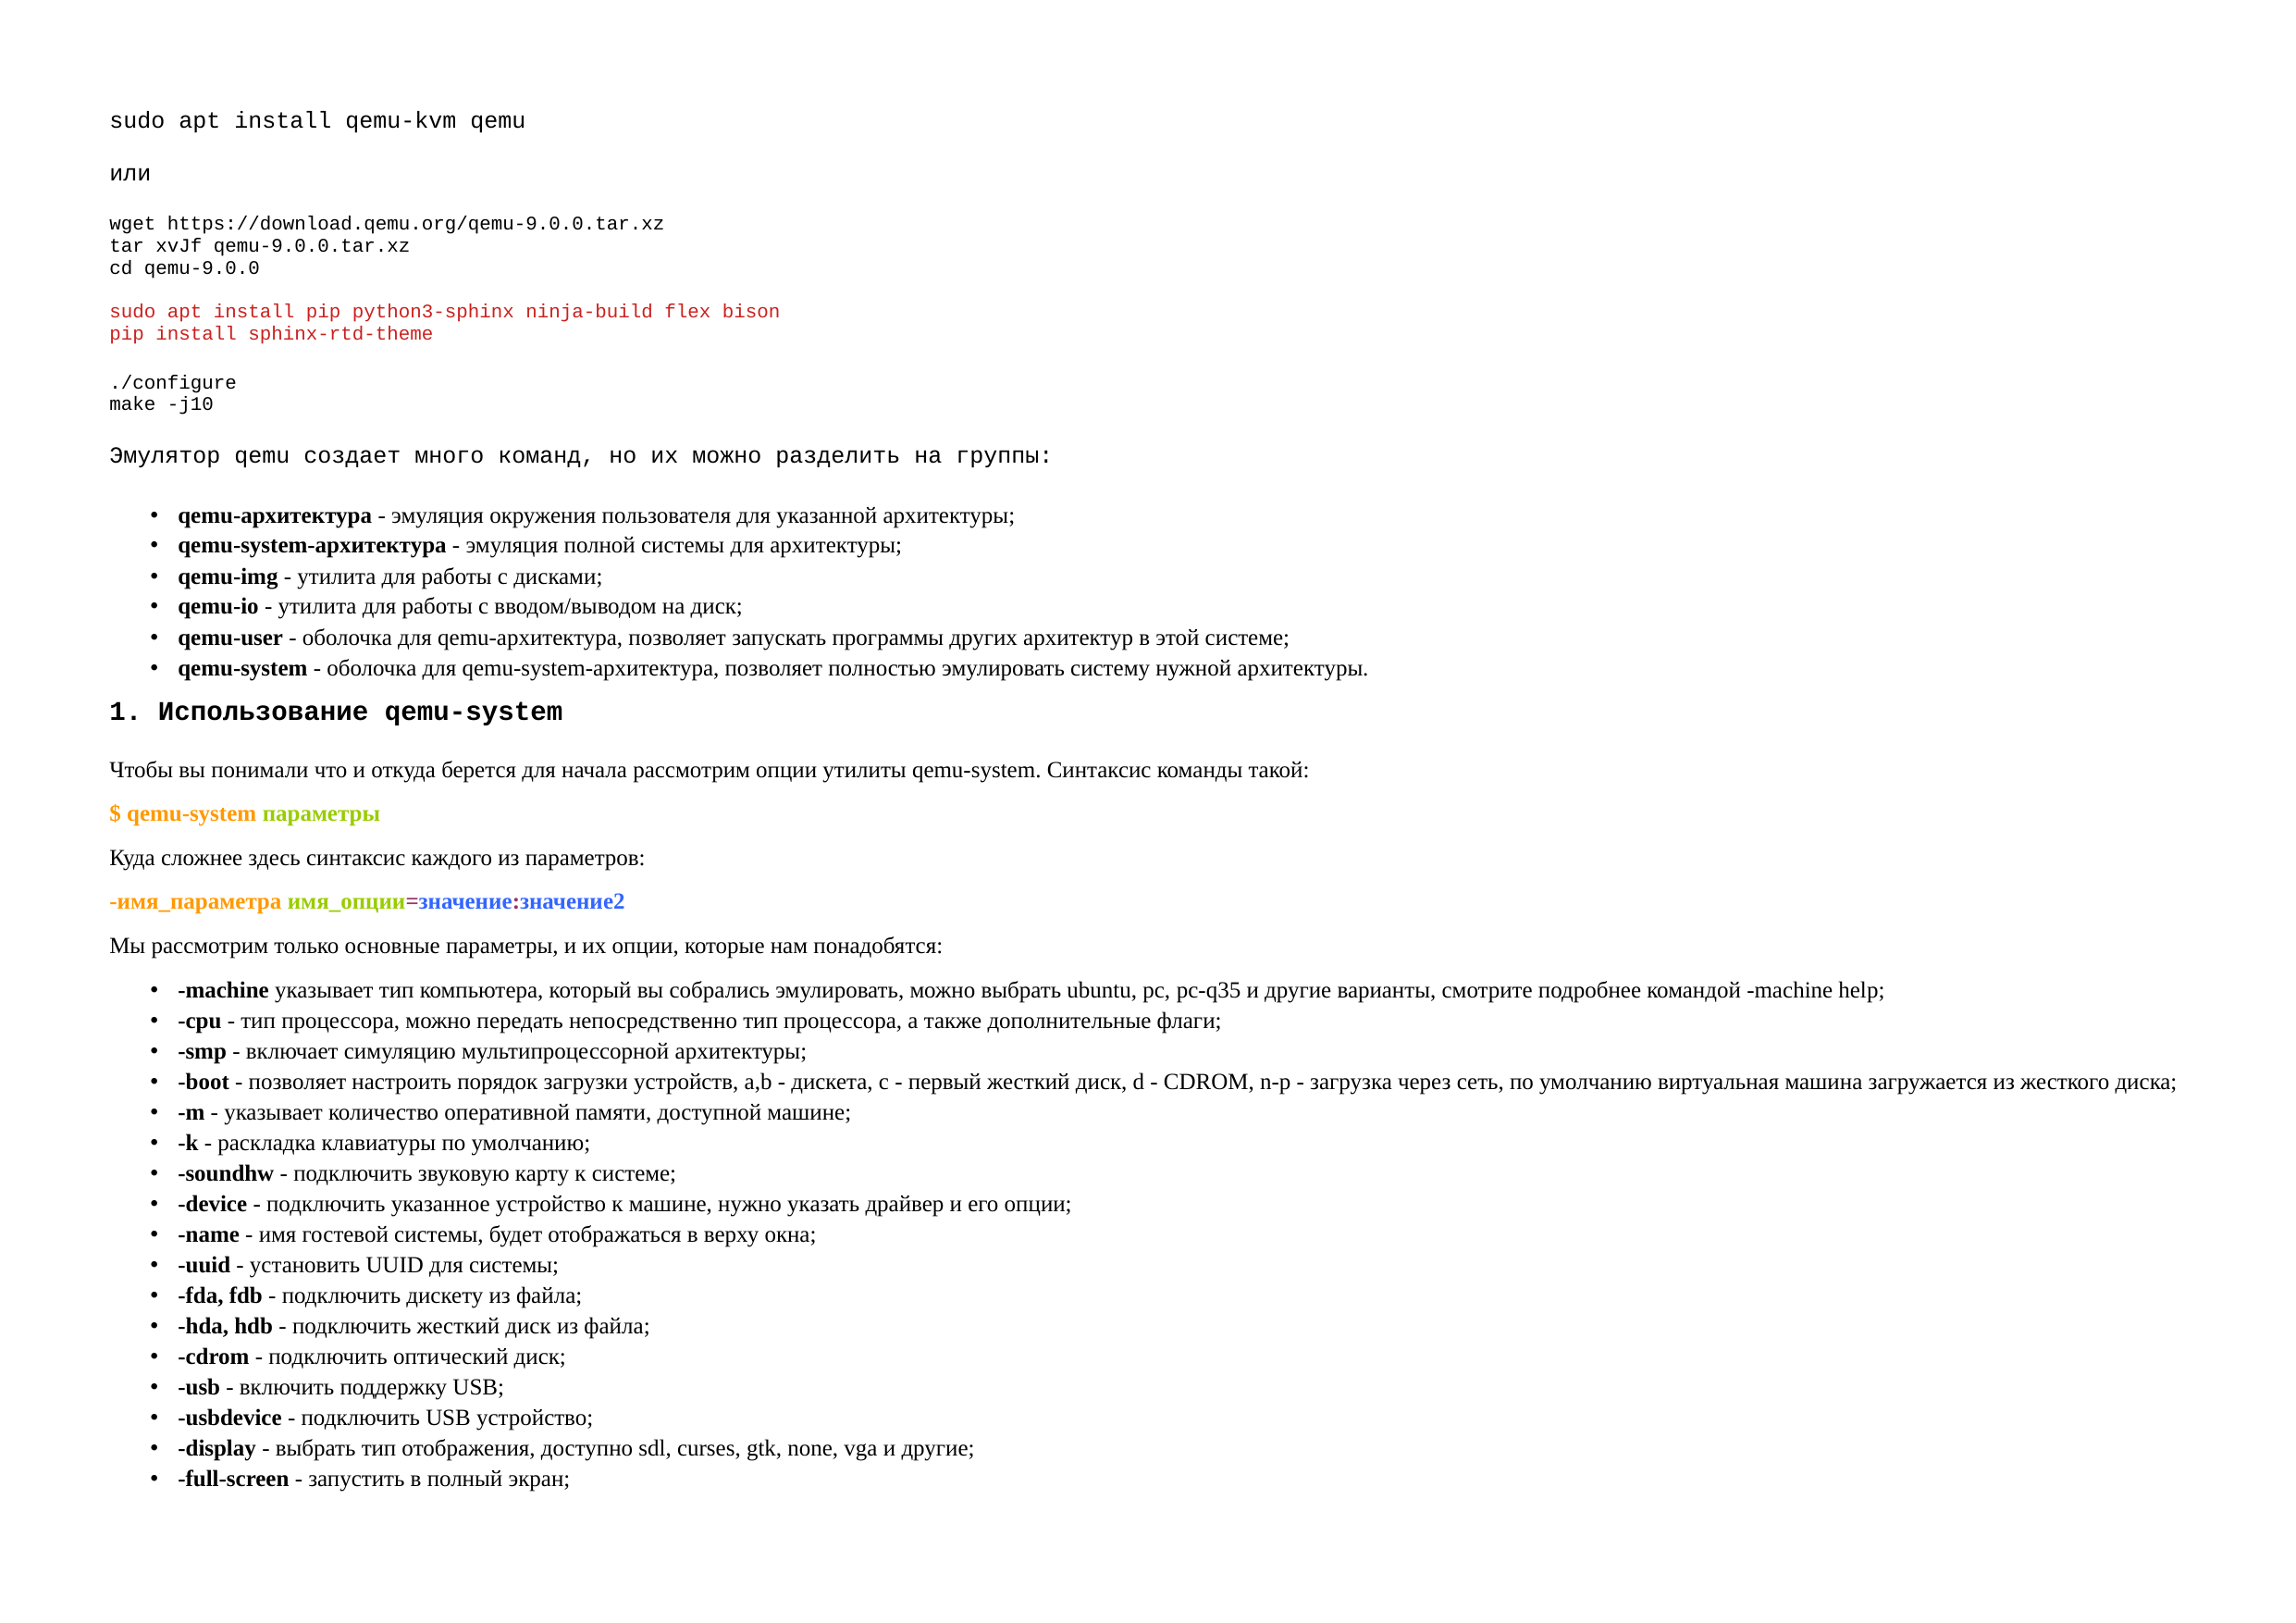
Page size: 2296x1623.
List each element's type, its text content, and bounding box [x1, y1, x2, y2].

list qemu-архитектура - эмуляция окружения пользователя для указанной архитектуры; [150, 502, 2186, 527]
list -boot - позволяет настроить порядок загрузки устройств, a,b - дискета, с - первый жесткий диск, d - CDROM, n-p - загрузка через сеть, по умолчанию виртуальная машина загружается из жесткого диска; [150, 1068, 2186, 1095]
text tar xvJf qemu-9.0.0.tar.xz [109, 236, 2186, 258]
list -usbdevice - подключить USB устройство; [150, 1404, 2186, 1431]
list -machine указывает тип компьютера, который вы собрались эмулировать, можно выбрать ubuntu, pc, pc-q35 и другие варианты, смотрите подробнее командой -machine help; [150, 976, 2186, 1002]
text Мы рассмотрим только основные параметры, и их опции, которые нам понадобятся: [109, 932, 2186, 959]
text ./configure [109, 373, 2186, 394]
subtitle 1. Использование qemu-system [109, 698, 2186, 728]
list -cdrom - подключить оптический диск; [150, 1343, 2186, 1369]
list qemu-user - оболочка для qemu-архитектура, позволяет запускать программы других архитектур в этой системе; [150, 624, 2186, 650]
text Чтобы вы понимали что и откуда берется для начала рассмотрим опции утилиты qemu-system. Синтаксис команды такой: [109, 756, 2186, 783]
list -soundhw - подключить звуковую карту к системе; [150, 1159, 2186, 1186]
list qemu-io - утилита для работы с вводом/выводом на диск; [150, 593, 2186, 619]
list -full-screen - запустить в полный экран; [150, 1465, 2186, 1492]
text Эмулятор qemu создает много команд, но их можно разделить на группы: [109, 443, 2186, 470]
list -cpu - тип процессора, можно передать непосредственно тип процессора, а также дополнительные флаги; [150, 1007, 2186, 1034]
text sudo apt install pip python3-sphinx ninja-build flex bison [109, 302, 2186, 324]
list -fda, fdb - подключить дискету из файла; [150, 1282, 2186, 1308]
list -k - раскладка клавиатуры по умолчанию; [150, 1129, 2186, 1156]
list -device - подключить указанное устройство к машине, нужно указать драйвер и его опции; [150, 1190, 2186, 1217]
text $ qemu-system параметры [109, 799, 2186, 826]
list -name - имя гостевой системы, будет отображаться в верху окна; [150, 1220, 2186, 1247]
list qemu-img - утилита для работы с дисками; [150, 563, 2186, 588]
text wget https://download.qemu.org/qemu-9.0.0.tar.xz [109, 214, 2186, 236]
text cd qemu-9.0.0 [109, 258, 2186, 279]
list qemu-system-архитектура - эмуляция полной системы для архитектуры; [150, 531, 2186, 558]
text -имя_параметра имя_опции=значение:значение2 [109, 887, 2186, 914]
list -smp - включает симуляцию мультипроцессорной архитектуры; [150, 1037, 2186, 1063]
text Куда сложнее здесь синтаксис каждого из параметров: [109, 844, 2186, 871]
text или [109, 162, 2186, 188]
list -hda, hdb - подключить жесткий диск из файла; [150, 1312, 2186, 1339]
text sudo apt install qemu-kvm qemu [109, 109, 2186, 135]
list -m - указывает количество оперативной памяти, доступной машине; [150, 1098, 2186, 1125]
text pip install sphinx-rtd-theme [109, 324, 2186, 345]
list qemu-system - оболочка для qemu-system-архитектура, позволяет полностью эмулировать систему нужной архитектуры. [150, 654, 2186, 680]
list -usb - включить поддержку USB; [150, 1373, 2186, 1400]
list -display - выбрать тип отображения, доступно sdl, curses, gtk, none, vga и другие; [150, 1434, 2186, 1461]
text make -j10 [109, 394, 2186, 416]
list -uuid - установить UUID для системы; [150, 1251, 2186, 1278]
